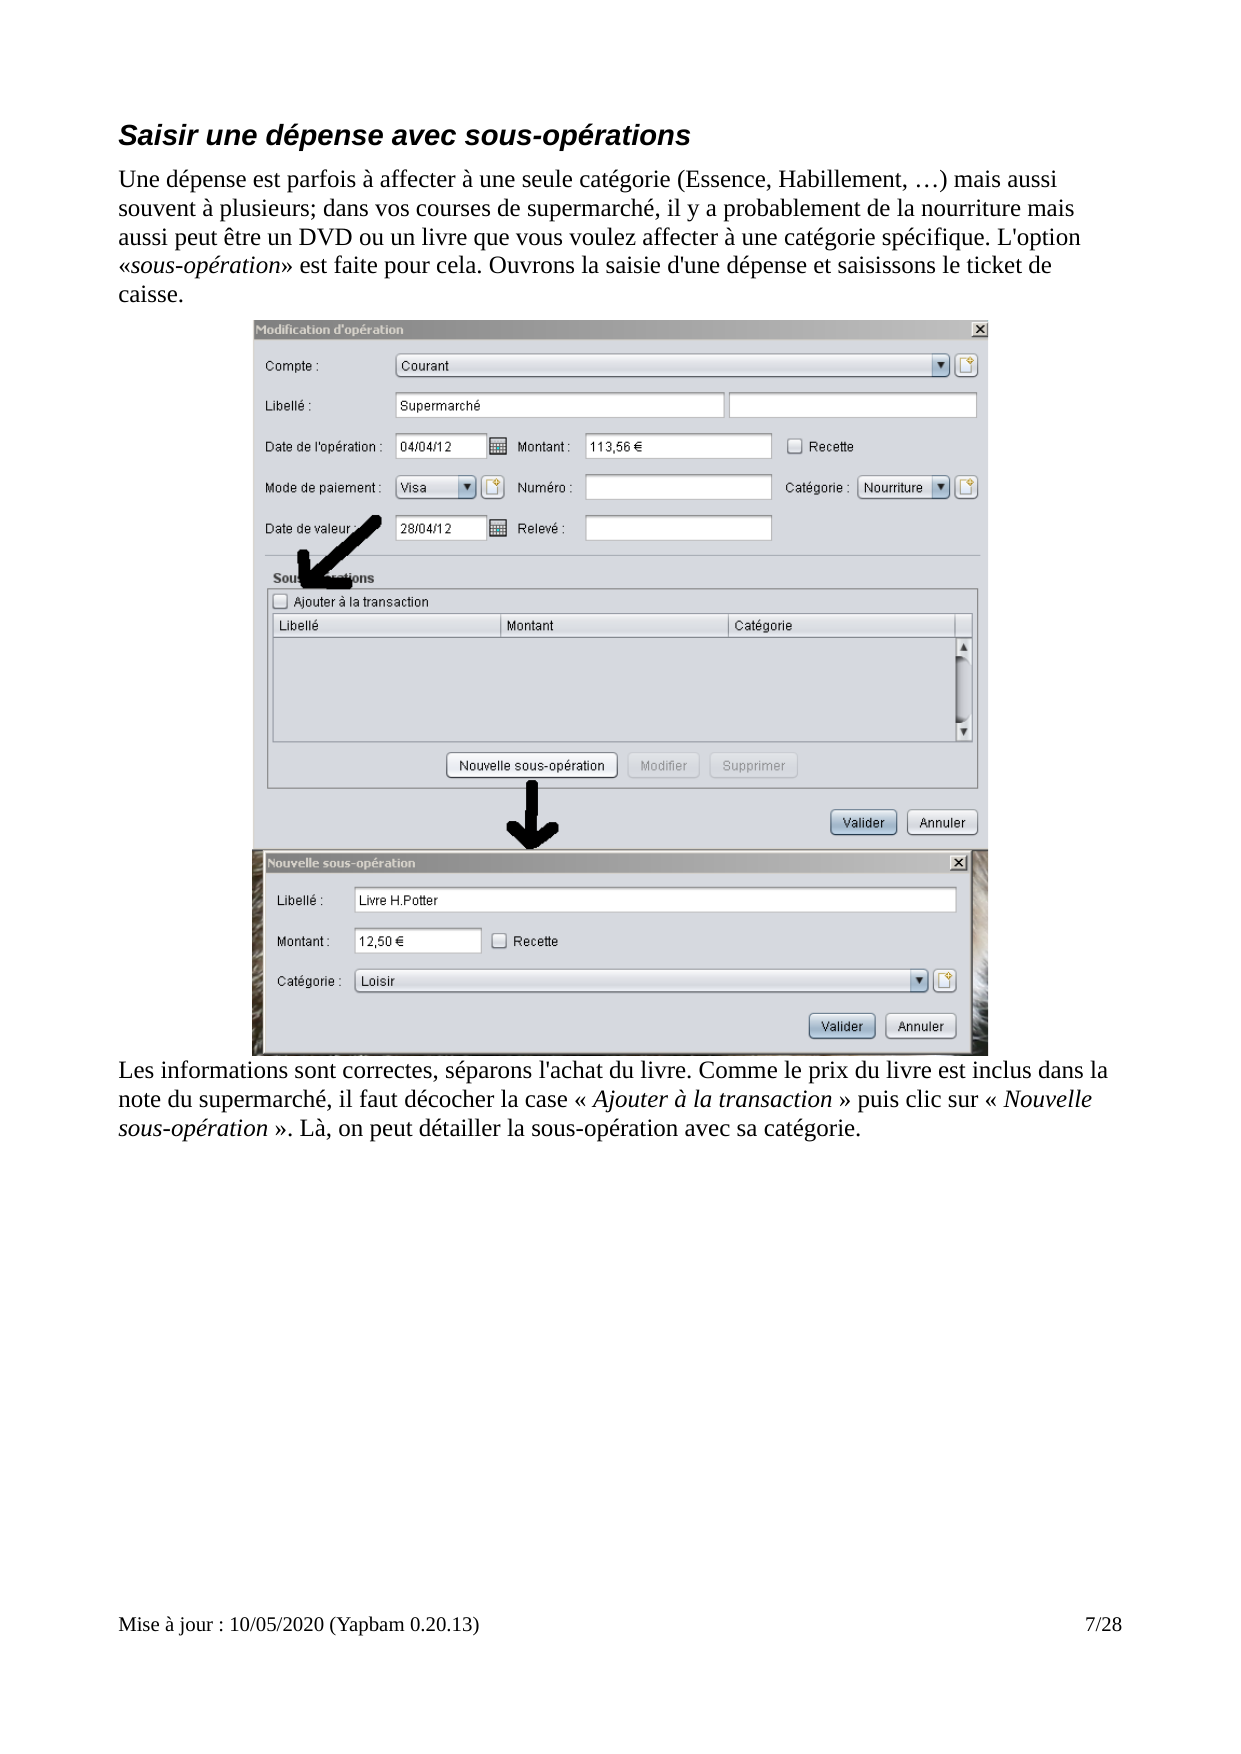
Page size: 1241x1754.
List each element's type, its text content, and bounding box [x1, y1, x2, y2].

text Les informations sont correctes, séparons l'achat du livre. Comme le prix du livre est inclus dans la note du supermarché, il faut décocher la case « Ajouter à la transaction » puis clic sur « Nouvelle sous-opération ». Là, on peut détailler la sous-opération avec sa catégorie. [118, 320, 1122, 1142]
picture [252, 320, 989, 1056]
text Une dépense est parfois à affecter à une seule catégorie (Essence, Habillement, …) mais aussi souvent à plusieurs; dans vos courses de supermarché, il y a probablement de la nourriture mais aussi peut être un DVD ou un livre que vous voulez affecter à une catégorie spécifique. L'option «sous-opération» est faite pour cela. Ouvrons la saisie d'une dépense et saisissons le ticket de caisse. [118, 164, 1122, 308]
subtitle Saisir une dépense avec sous-opérations [118, 118, 1122, 152]
